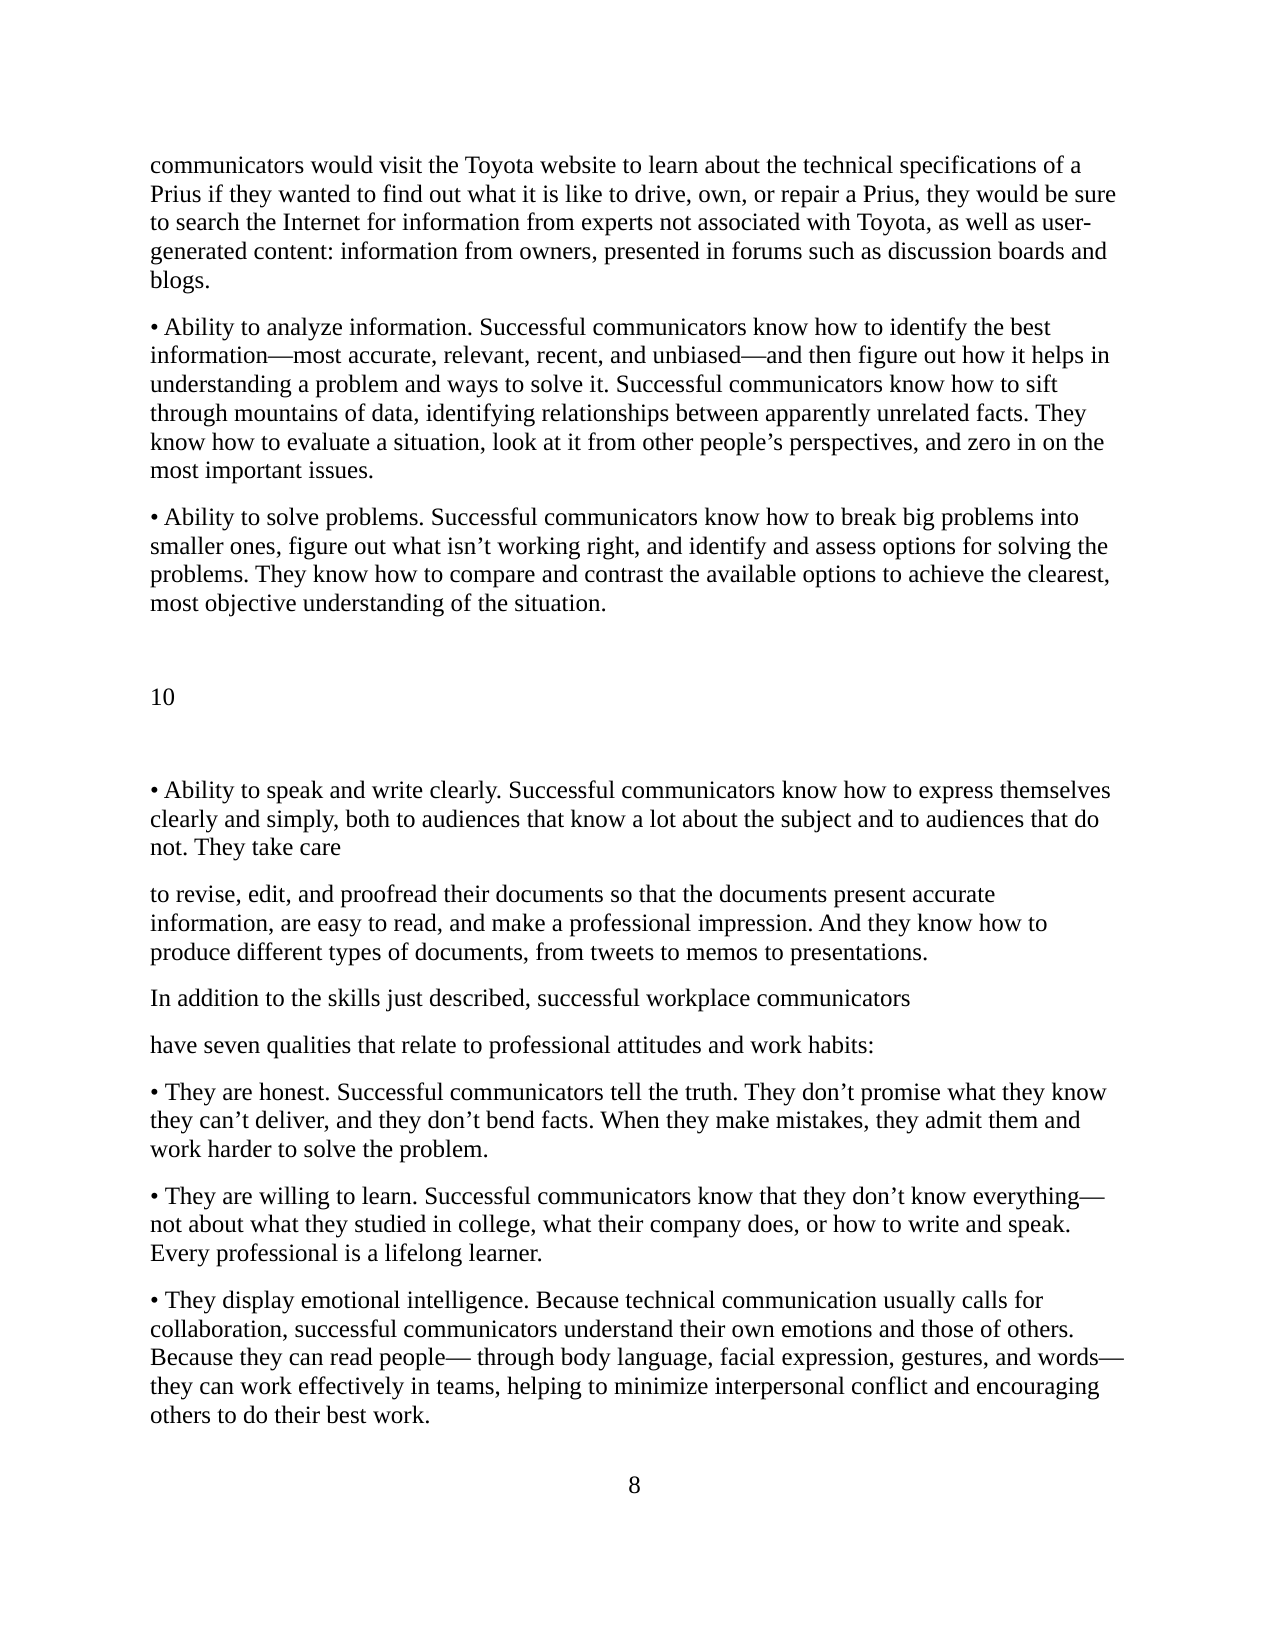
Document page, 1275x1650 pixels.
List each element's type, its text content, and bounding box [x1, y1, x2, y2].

text • Ability to speak and write clearly. Successful communicators know how to express themselves clearly and simply, both to audiences that know a lot about the subject and to audiences that do not. They take care [150, 775, 1125, 861]
text • Ability to solve problems. Successful communicators know how to break big problems into smaller ones, figure out what isn’t working right, and identify and assess options for solving the problems. They know how to compare and contrast the available options to achieve the clearest, most objective understanding of the situation. [150, 502, 1125, 617]
text In addition to the skills just described, successful workplace communicators [150, 983, 1125, 1012]
text • They are honest. Successful communicators tell the truth. They don’t promise what they know they can’t deliver, and they don’t bend facts. When they make mistakes, they admit them and work harder to solve the problem. [150, 1077, 1125, 1163]
text to revise, edit, and proofread their documents so that the documents present accurate information, are easy to read, and make a professional impression. And they know how to produce different types of documents, from tweets to memos to presentations. [150, 879, 1125, 965]
text • They display emotional intelligence. Because technical communication usually calls for collaboration, successful communicators understand their own emotions and those of others. Because they can read people— through body language, facial expression, gestures, and words—they can work effectively in teams, helping to minimize interpersonal conflict and encouraging others to do their best work. [150, 1285, 1125, 1429]
text 10 [150, 682, 1125, 710]
text • They are willing to learn. Successful communicators know that they don’t know everything—not about what they studied in college, what their company does, or how to write and speak. Every professional is a lifelong learner. [150, 1181, 1125, 1267]
text communicators would visit the Toyota website to learn about the technical specifications of a Prius if they wanted to find out what it is like to drive, own, or repair a Prius, they would be sure to search the Internet for information from experts not associated with Toyota, as well as user-generated content: information from owners, presented in forums such as discussion boards and blogs. [150, 150, 1125, 294]
text • Ability to analyze information. Successful communicators know how to identify the best information—most accurate, relevant, recent, and unbiased—and then figure out how it helps in understanding a problem and ways to solve it. Successful communicators know how to sift through mountains of data, identifying relationships between apparently unrelated facts. They know how to evaluate a situation, look at it from other people’s perspectives, and zero in on the most important issues. [150, 312, 1125, 484]
text have seven qualities that relate to professional attitudes and work habits: [150, 1030, 1125, 1059]
